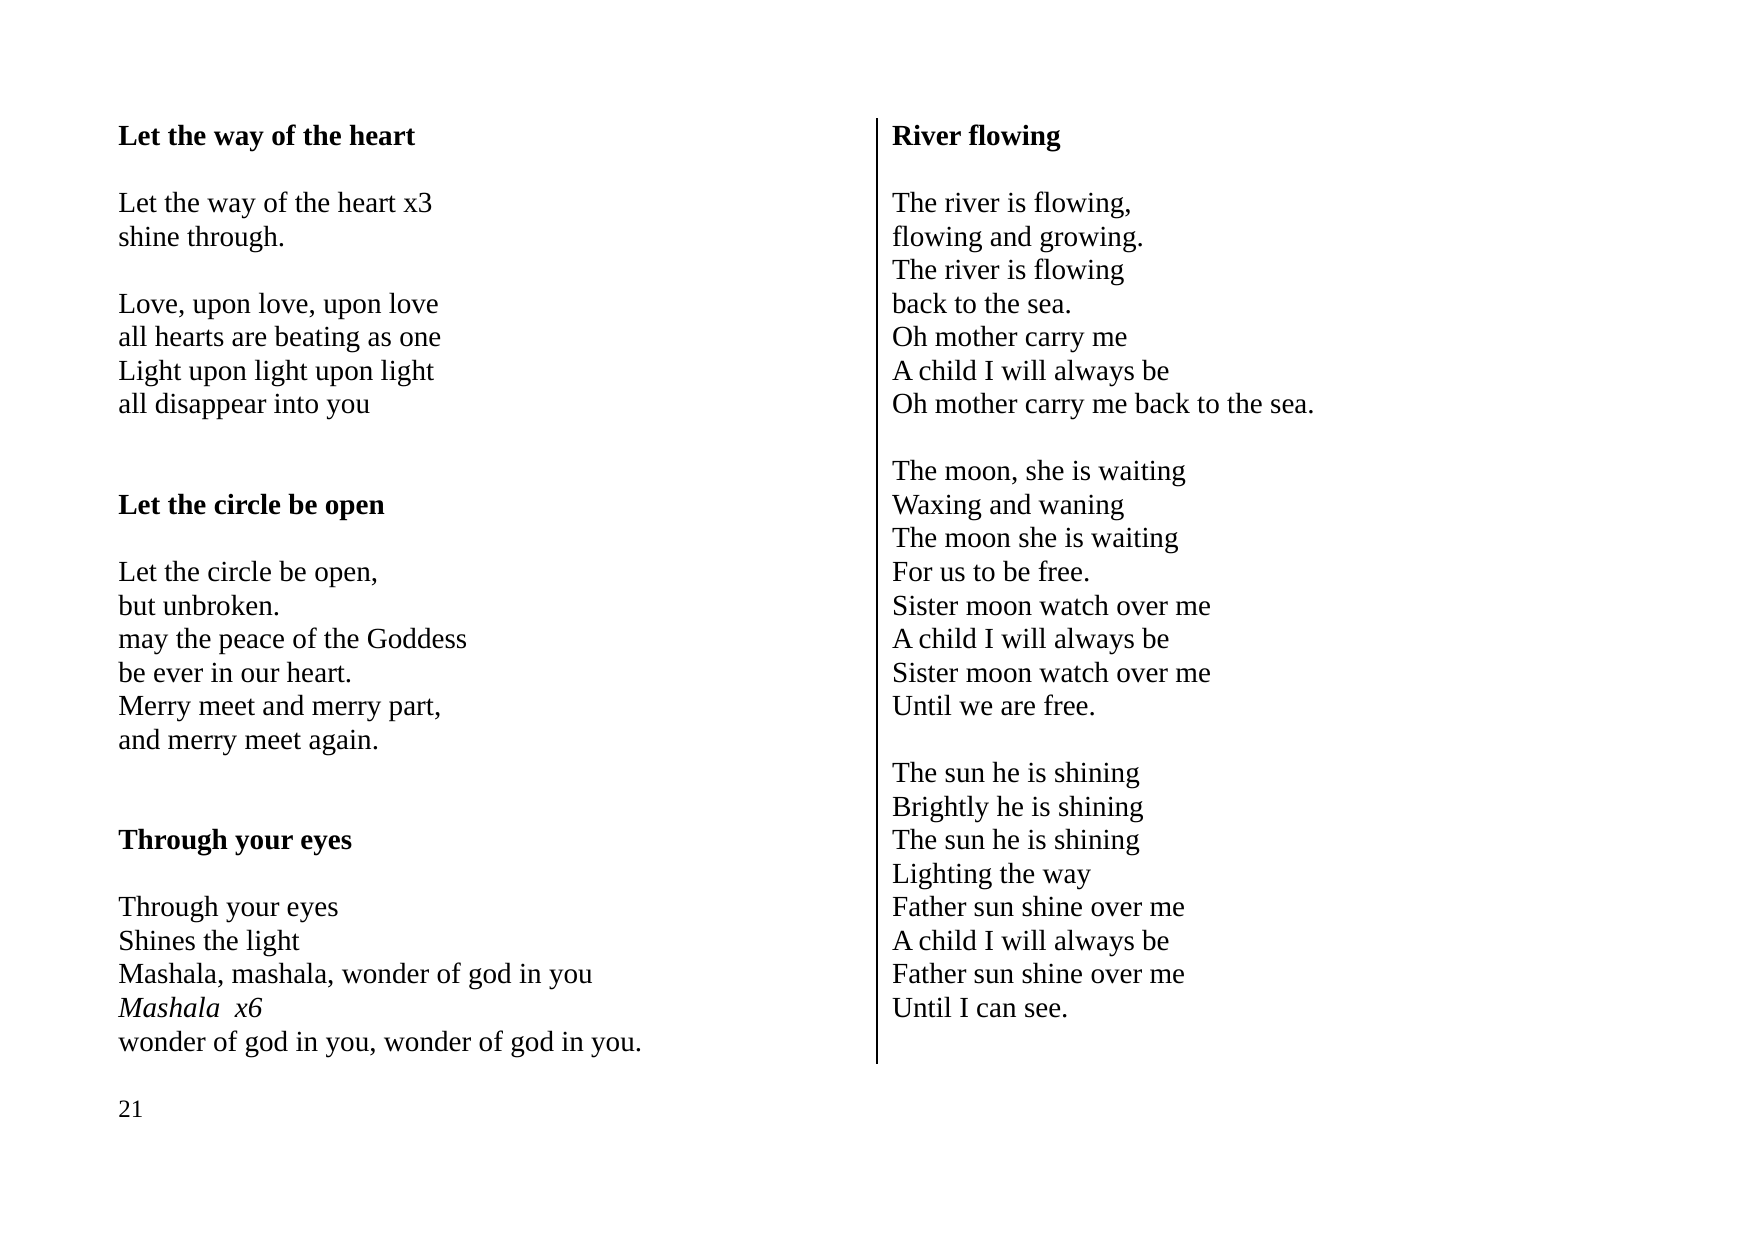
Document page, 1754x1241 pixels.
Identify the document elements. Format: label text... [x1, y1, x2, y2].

text The river is flowing, [892, 185, 1635, 219]
text A child I will always be [892, 621, 1635, 655]
text The moon she is waiting [892, 521, 1635, 554]
text Oh mother carry me [892, 319, 1635, 353]
text For us to be free. [892, 554, 1635, 588]
text Sister moon watch over me [892, 588, 1635, 621]
text Mashala, mashala, wonder of god in you [118, 957, 862, 990]
text Let the circle be open [118, 487, 862, 521]
text wonder of god in you, wonder of god in you. [118, 1024, 862, 1057]
text all hearts are beating as one [118, 319, 862, 353]
text all disappear into you [118, 386, 862, 420]
text Let the way of the heart x3 [118, 185, 862, 219]
text Mashala x6 [118, 990, 862, 1024]
text The sun he is shining [892, 755, 1635, 789]
text Father sun shine over me [892, 957, 1635, 990]
text Brightly he is shining [892, 789, 1635, 822]
text Lighting the way [892, 856, 1635, 889]
text The sun he is shining [892, 822, 1635, 856]
text shine through. [118, 219, 862, 252]
text Father sun shine over me [892, 889, 1635, 923]
text Until we are free. [892, 688, 1635, 722]
text River flowing [892, 118, 1635, 152]
text flowing and growing. The river is flowing back to the sea. [892, 219, 1635, 319]
text Shines the light [118, 923, 862, 957]
text Through your eyes [118, 889, 862, 923]
text Love, upon love, upon love [118, 286, 862, 319]
text Light upon light upon light [118, 353, 862, 386]
text Let the circle be open, but unbroken. may the peace of the Goddess be ever in our heart. Merry meet and merry part, and merry meet again. [118, 554, 862, 755]
text Through your eyes [118, 822, 862, 856]
text A child I will always be [892, 353, 1635, 386]
text Let the way of the heart [118, 118, 862, 152]
text Oh mother carry me back to the sea. [892, 386, 1635, 420]
text Sister moon watch over me [892, 655, 1635, 688]
text Waxing and waning [892, 487, 1635, 521]
text A child I will always be [892, 923, 1635, 957]
text Until I can see. [892, 990, 1635, 1024]
text The moon, she is waiting [892, 453, 1635, 487]
